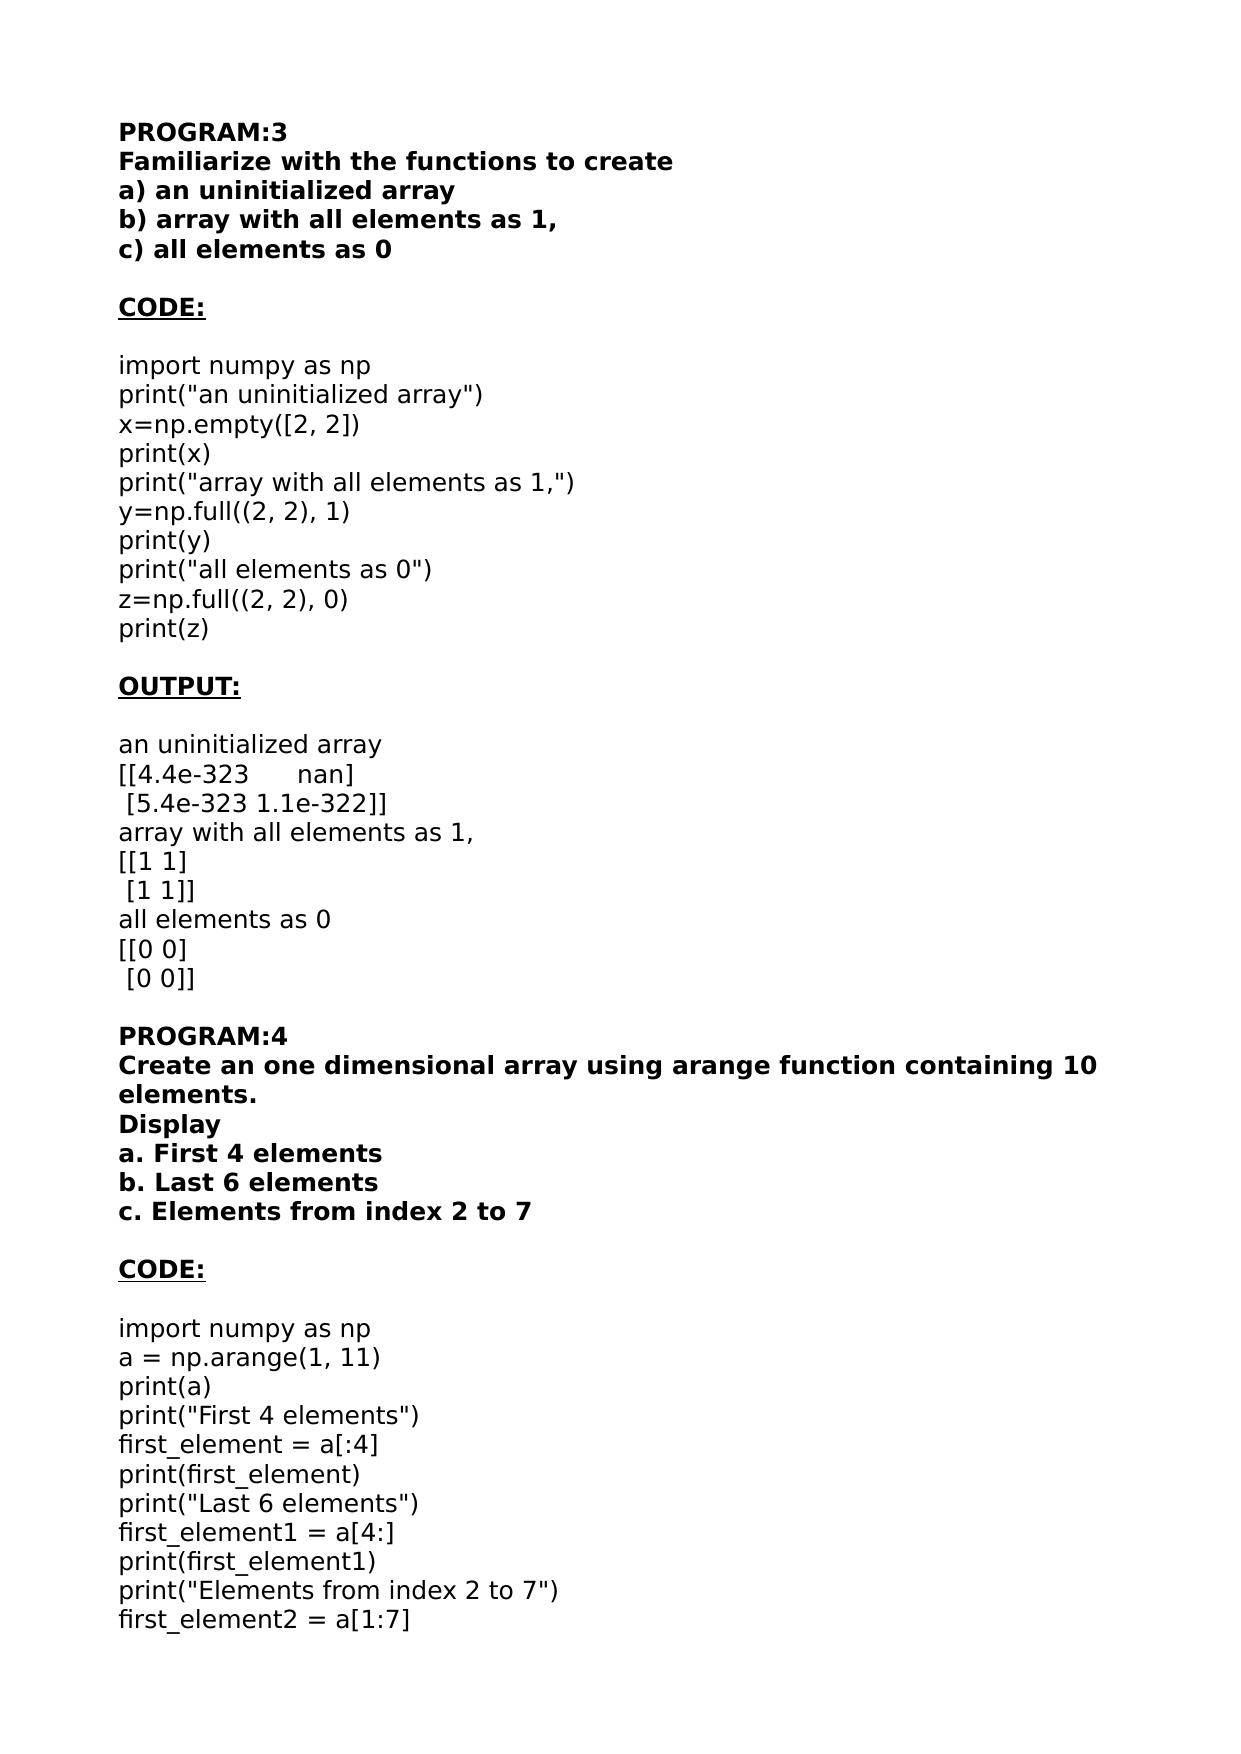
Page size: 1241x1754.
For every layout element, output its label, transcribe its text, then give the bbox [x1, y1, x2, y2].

text [[4.4e-323 nan] [118, 760, 1122, 789]
text [0 0]] [118, 964, 1122, 993]
text print("Last 6 elements") [118, 1489, 1122, 1518]
text Display [118, 1110, 1122, 1139]
text [1 1]] [118, 876, 1122, 906]
text CODE: [118, 293, 1122, 322]
text an uninitialized array [118, 731, 1122, 760]
text PROGRAM:3 [118, 118, 1122, 147]
text print(a) [118, 1372, 1122, 1401]
text y=np.full((2, 2), 1) [118, 497, 1122, 526]
text CODE: [118, 1256, 1122, 1285]
text x=np.empty([2, 2]) [118, 410, 1122, 439]
text first_element = a[:4] [118, 1431, 1122, 1460]
text print(y) [118, 526, 1122, 556]
text [[0 0] [118, 935, 1122, 964]
text first_element2 = a[1:7] [118, 1606, 1122, 1635]
text first_element1 = a[4:] [118, 1518, 1122, 1547]
text Familiarize with the functions to create [118, 147, 1122, 176]
text print("array with all elements as 1,") [118, 468, 1122, 497]
text Create an one dimensional array using arange function containing 10 elements. [118, 1051, 1122, 1110]
text print(first_element1) [118, 1547, 1122, 1576]
text all elements as 0 [118, 906, 1122, 935]
text b. Last 6 elements [118, 1168, 1122, 1197]
text a) an uninitialized array [118, 176, 1122, 206]
text [5.4e-323 1.1e-322]] [118, 789, 1122, 818]
text a. First 4 elements [118, 1139, 1122, 1168]
text print("Elements from index 2 to 7") [118, 1576, 1122, 1606]
text print(first_element) [118, 1460, 1122, 1489]
text array with all elements as 1, [118, 818, 1122, 847]
text c. Elements from index 2 to 7 [118, 1197, 1122, 1226]
text print("an uninitialized array") [118, 381, 1122, 410]
text [[1 1] [118, 847, 1122, 876]
text print(z) [118, 614, 1122, 643]
text OUTPUT: [118, 672, 1122, 701]
text c) all elements as 0 [118, 235, 1122, 264]
text z=np.full((2, 2), 0) [118, 585, 1122, 614]
text import numpy as np [118, 351, 1122, 381]
text print("all elements as 0") [118, 556, 1122, 585]
text print(x) [118, 439, 1122, 468]
text b) array with all elements as 1, [118, 206, 1122, 235]
text PROGRAM:4 [118, 1022, 1122, 1051]
text import numpy as np [118, 1314, 1122, 1343]
text print("First 4 elements") [118, 1401, 1122, 1431]
text a = np.arange(1, 11) [118, 1343, 1122, 1372]
